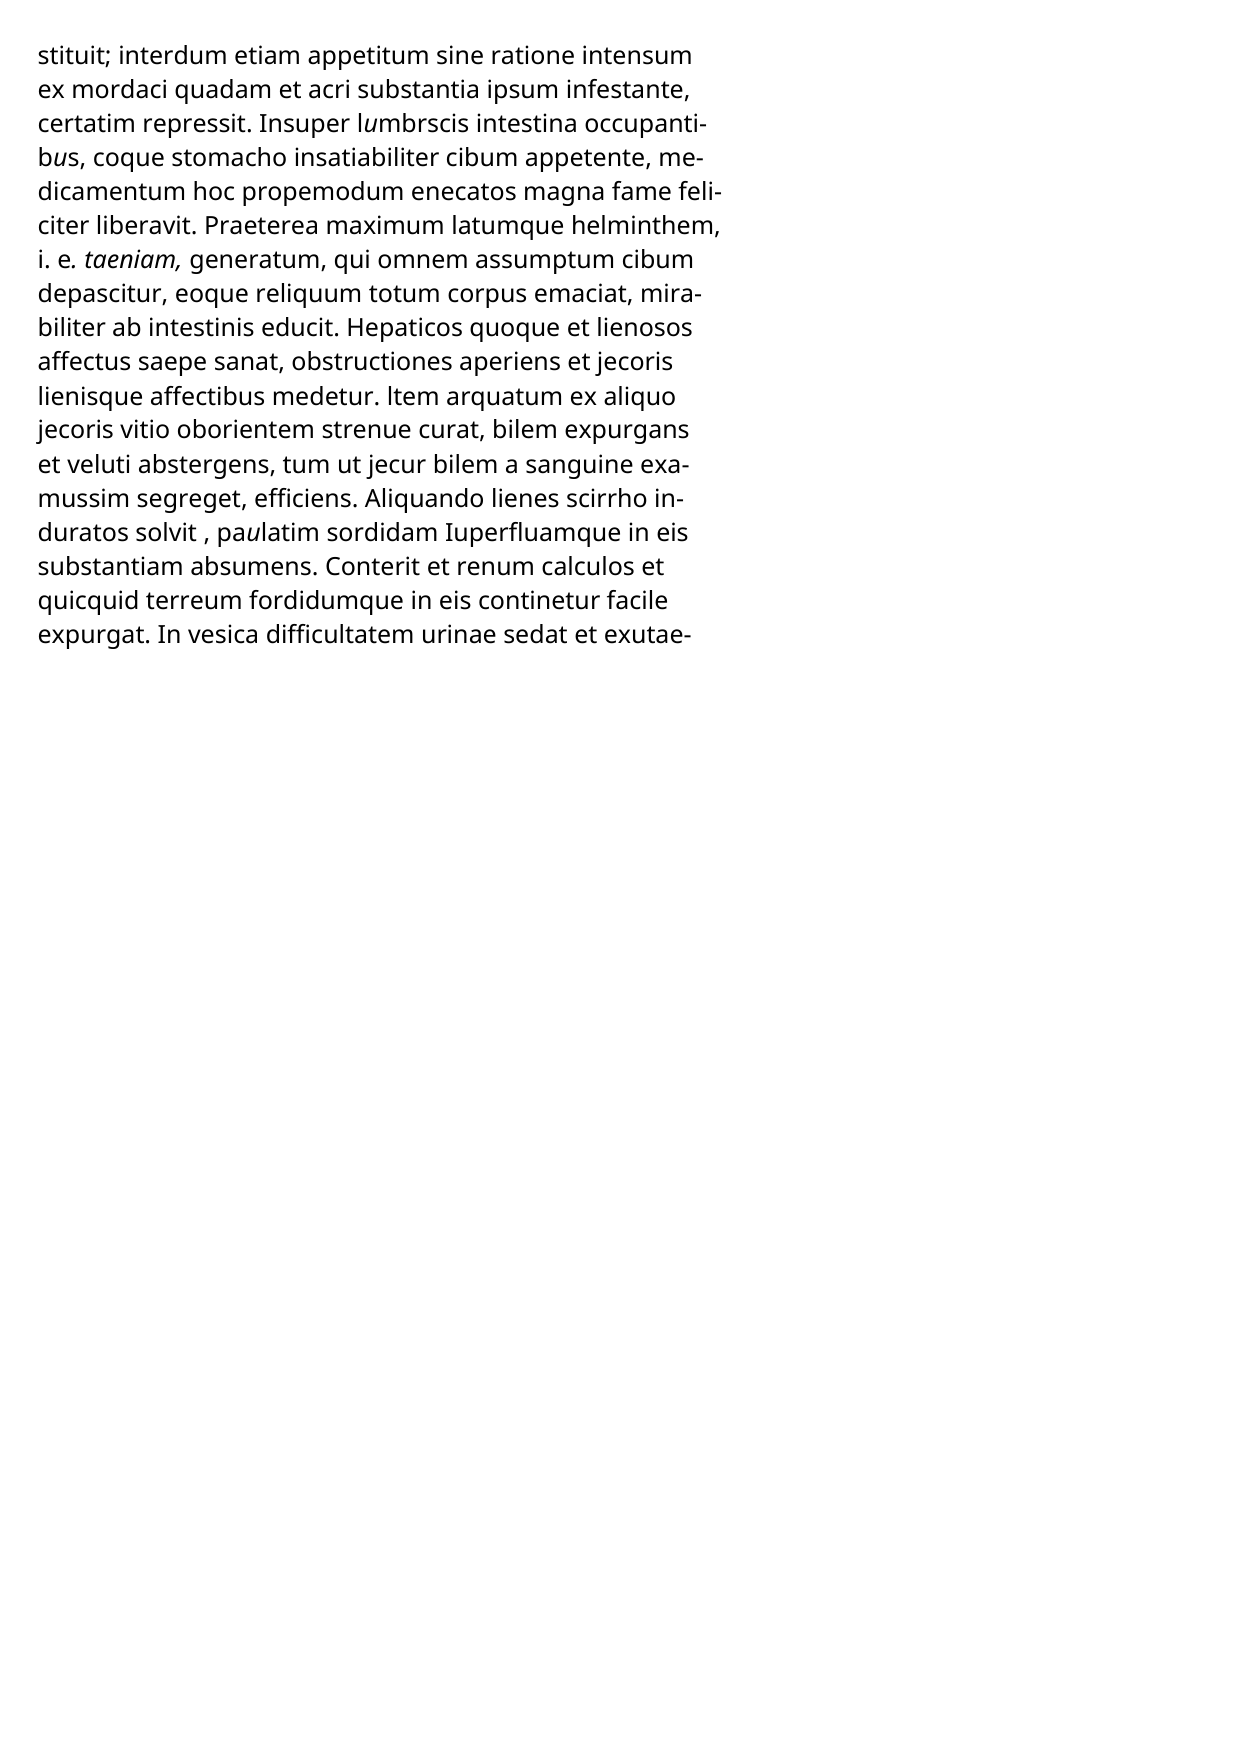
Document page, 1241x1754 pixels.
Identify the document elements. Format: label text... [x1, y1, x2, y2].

text stituit; interdum etiam appetitum sine ratione intensum ex mordaci quadam et acri substantia ipsum infestante, certatim repressit. Insuper lumbrscis intestina occupanti- bus, coque stomacho insatiabiliter cibum appetente, me- dicamentum hoc propemodum enecatos magna fame feli- citer liberavit. Praeterea maximum latumque helminthem, i. e. taeniam, generatum, qui omnem assumptum cibum depascitur, eoque reliquum totum corpus emaciat, mira- biliter ab intestinis educit. Hepaticos quoque et lienosos affectus saepe sanat, obstructiones aperiens et jecoris lienisque affectibus medetur. ltem arquatum ex aliquo jecoris vitio oborientem strenue curat, bilem expurgans et veluti abstergens, tum ut jecur bilem a sanguine exa- mussim segreget, efficiens. Aliquando lienes scirrho in- duratos solvit , paulatim sordidam Iuperfluamque in eis substantiam absumens. Conterit et renum calculos et quicquid terreum fordidumque in eis continetur facile expurgat. In vesica difficultatem urinae sedat et exutae- [37, 37, 1203, 651]
